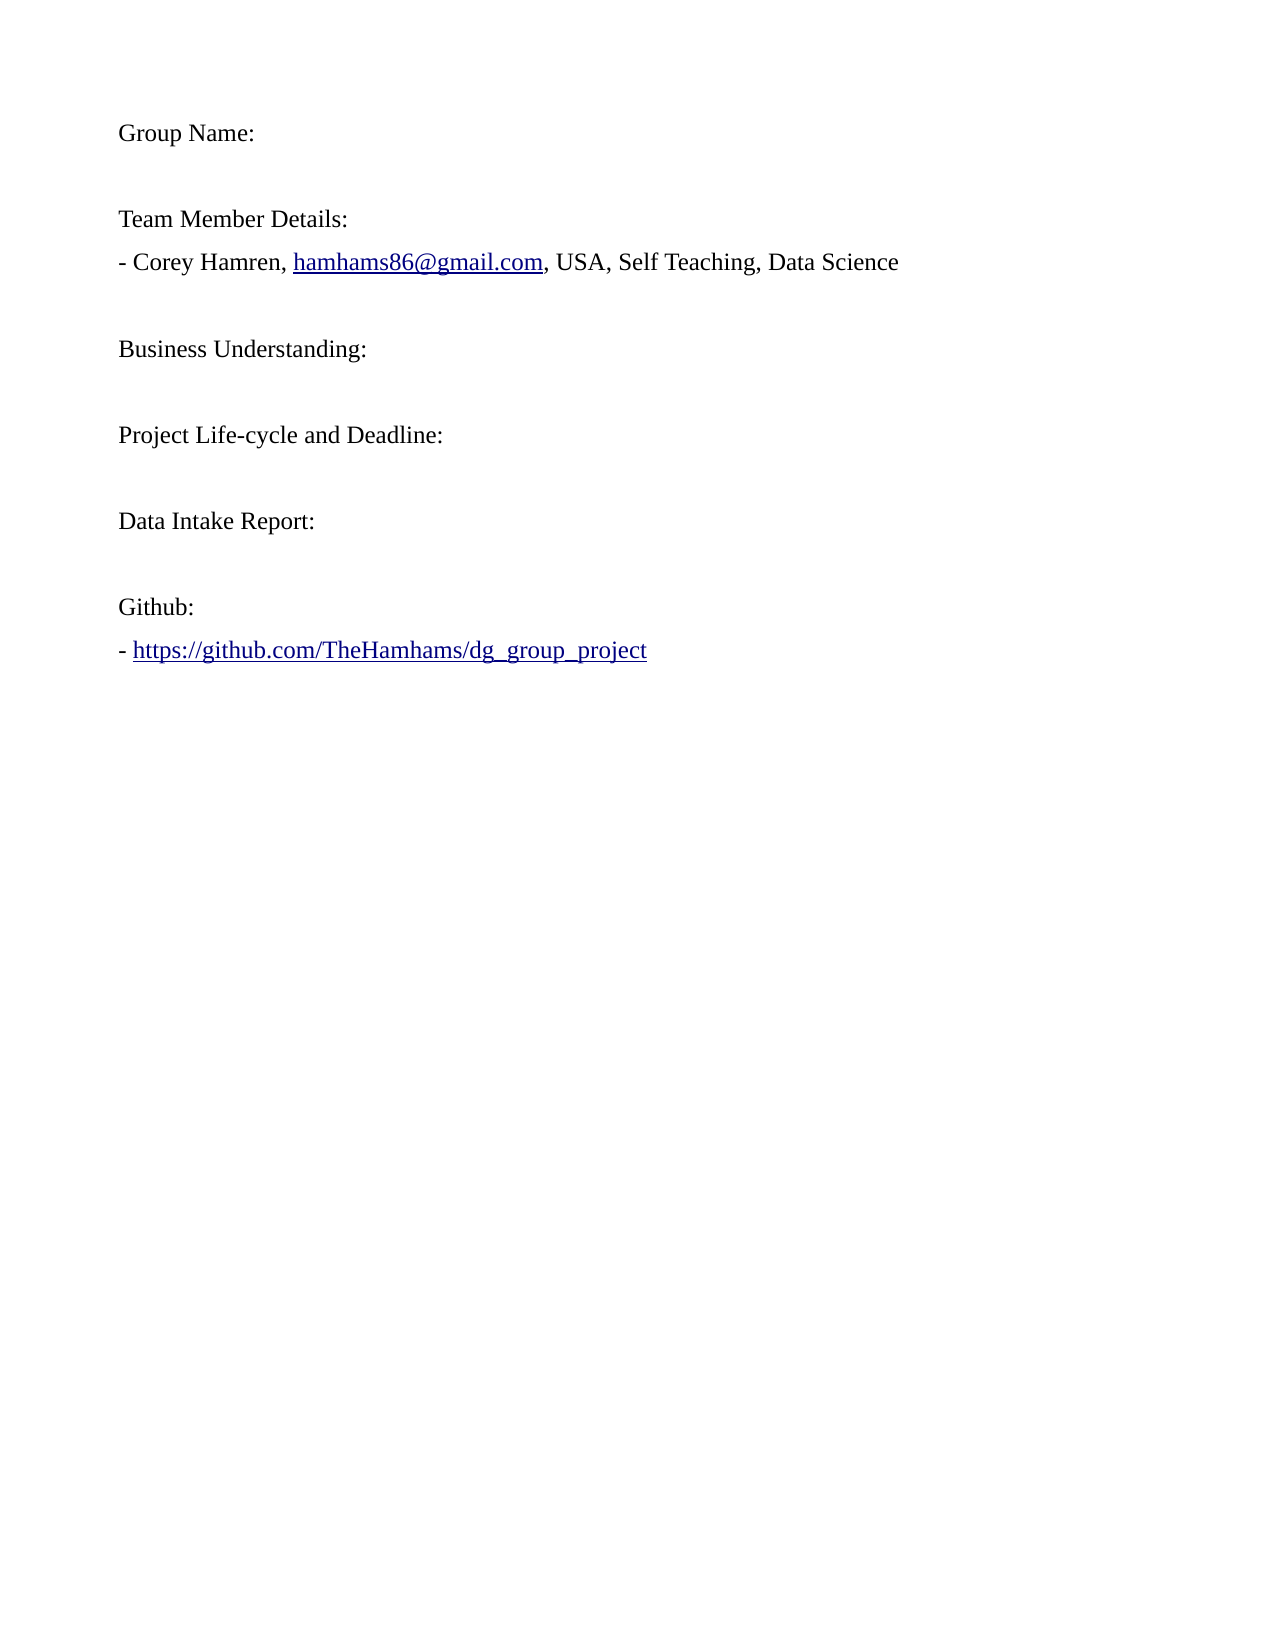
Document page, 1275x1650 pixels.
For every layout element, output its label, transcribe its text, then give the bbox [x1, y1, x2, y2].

text Group Name: [118, 118, 1157, 147]
text Business Understanding: [118, 334, 1157, 362]
text Data Intake Report: [118, 506, 1157, 535]
text - Corey Hamren, hamhams86@gmail.com, USA, Self Teaching, Data Science [118, 247, 1157, 276]
text Project Life-cycle and Deadline: [118, 420, 1157, 449]
text - https://github.com/TheHamhams/dg_group_project [118, 636, 1157, 664]
text Team Member Details: [118, 204, 1157, 233]
text Github: [118, 592, 1157, 621]
